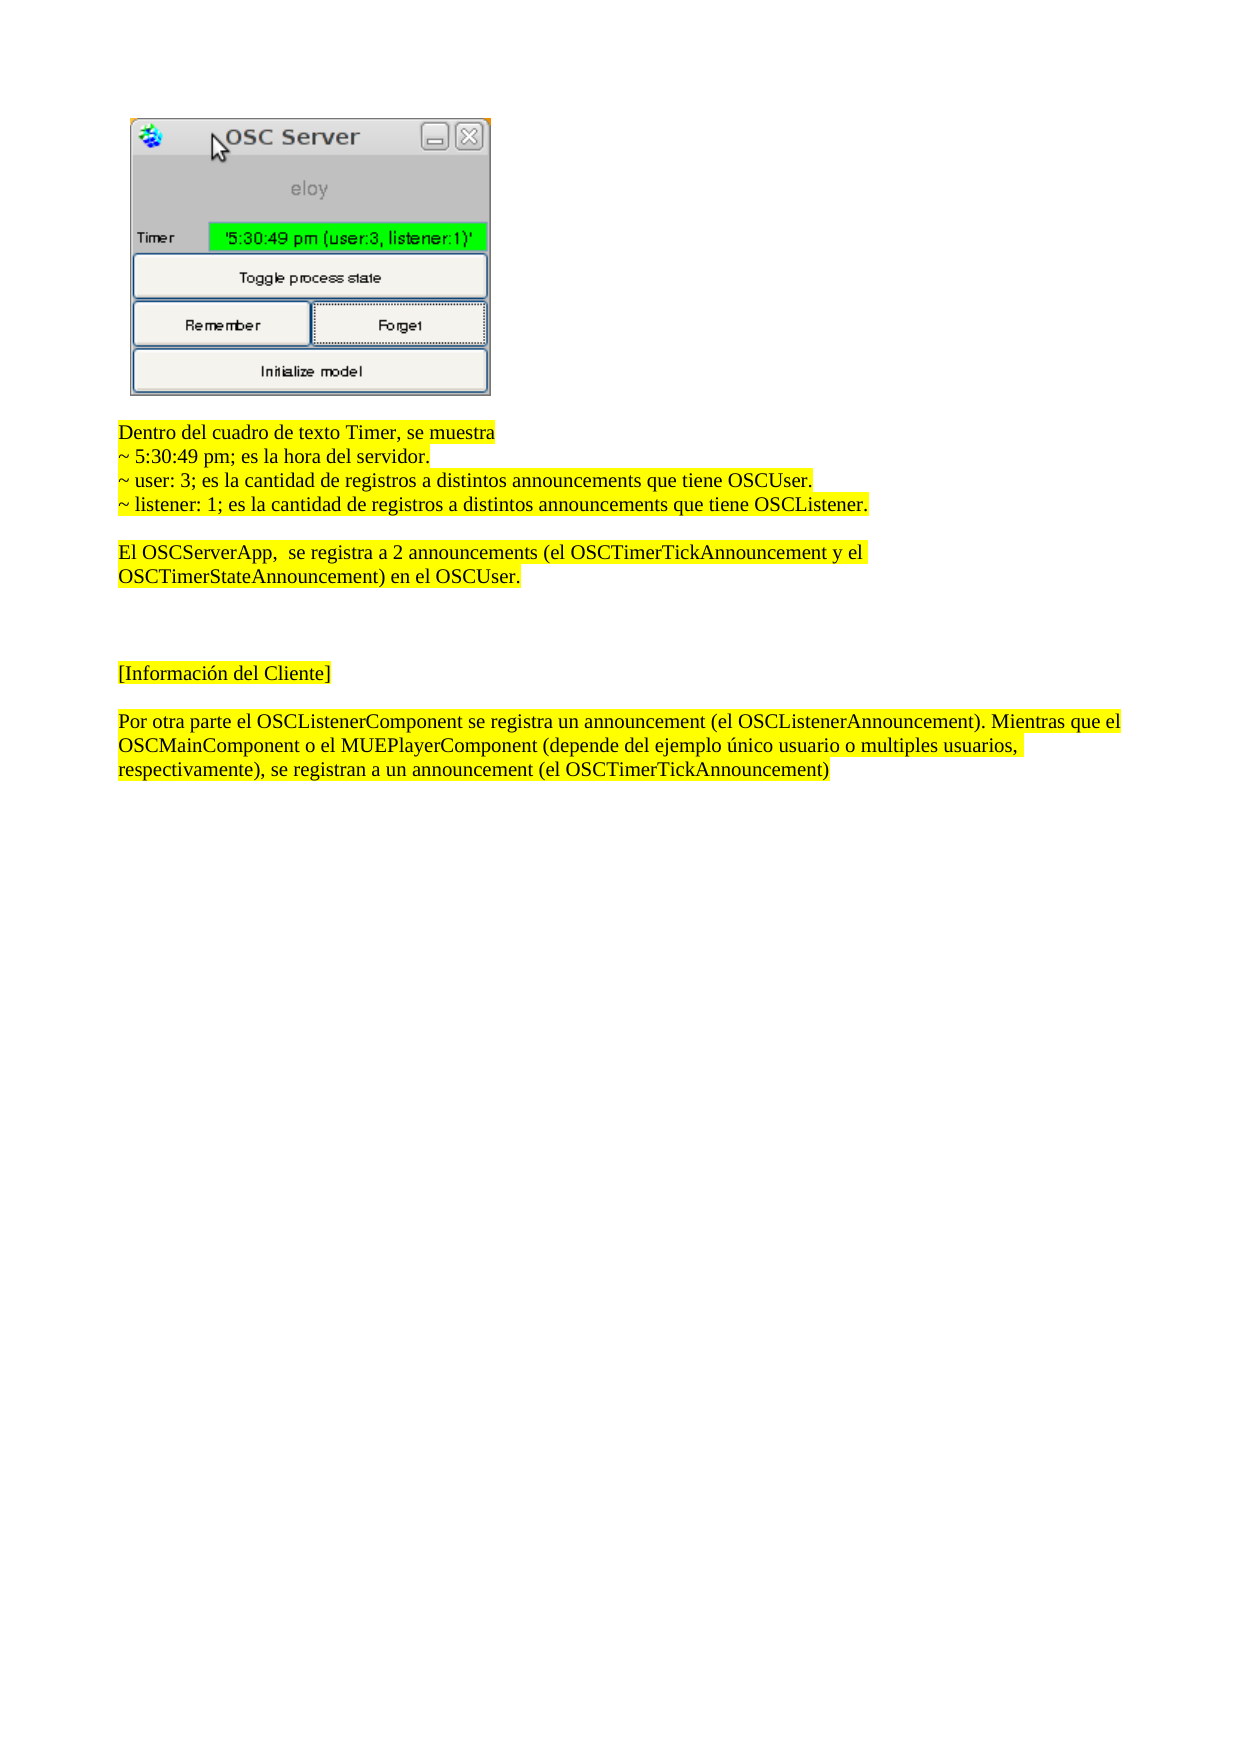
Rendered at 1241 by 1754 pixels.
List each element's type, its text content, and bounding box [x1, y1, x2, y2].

text ~ 5:30:49 pm; es la hora del servidor. [118, 444, 1122, 468]
text ~ user: 3; es la cantidad de registros a distintos announcements que tiene OSCUser. [118, 468, 1122, 492]
text Por otra parte el OSCListenerComponent se registra un announcement (el OSCListenerAnnouncement). Mientras que el OSCMainComponent o el MUEPlayerComponent (depende del ejemplo único usuario o multiples usuarios, respectivamente), se registran a un announcement (el OSCTimerTickAnnouncement) [118, 709, 1122, 781]
text ~ listener: 1; es la cantidad de registros a distintos announcements que tiene OSCListener. [118, 492, 1122, 516]
text El OSCServerApp, se registra a 2 announcements (el OSCTimerTickAnnouncement y el OSCTimerStateAnnouncement) en el OSCUser. [118, 540, 1122, 588]
text [Información del Cliente] [118, 661, 1122, 684]
picture [130, 118, 491, 396]
text Dentro del cuadro de texto Timer, se muestra [118, 420, 1122, 444]
